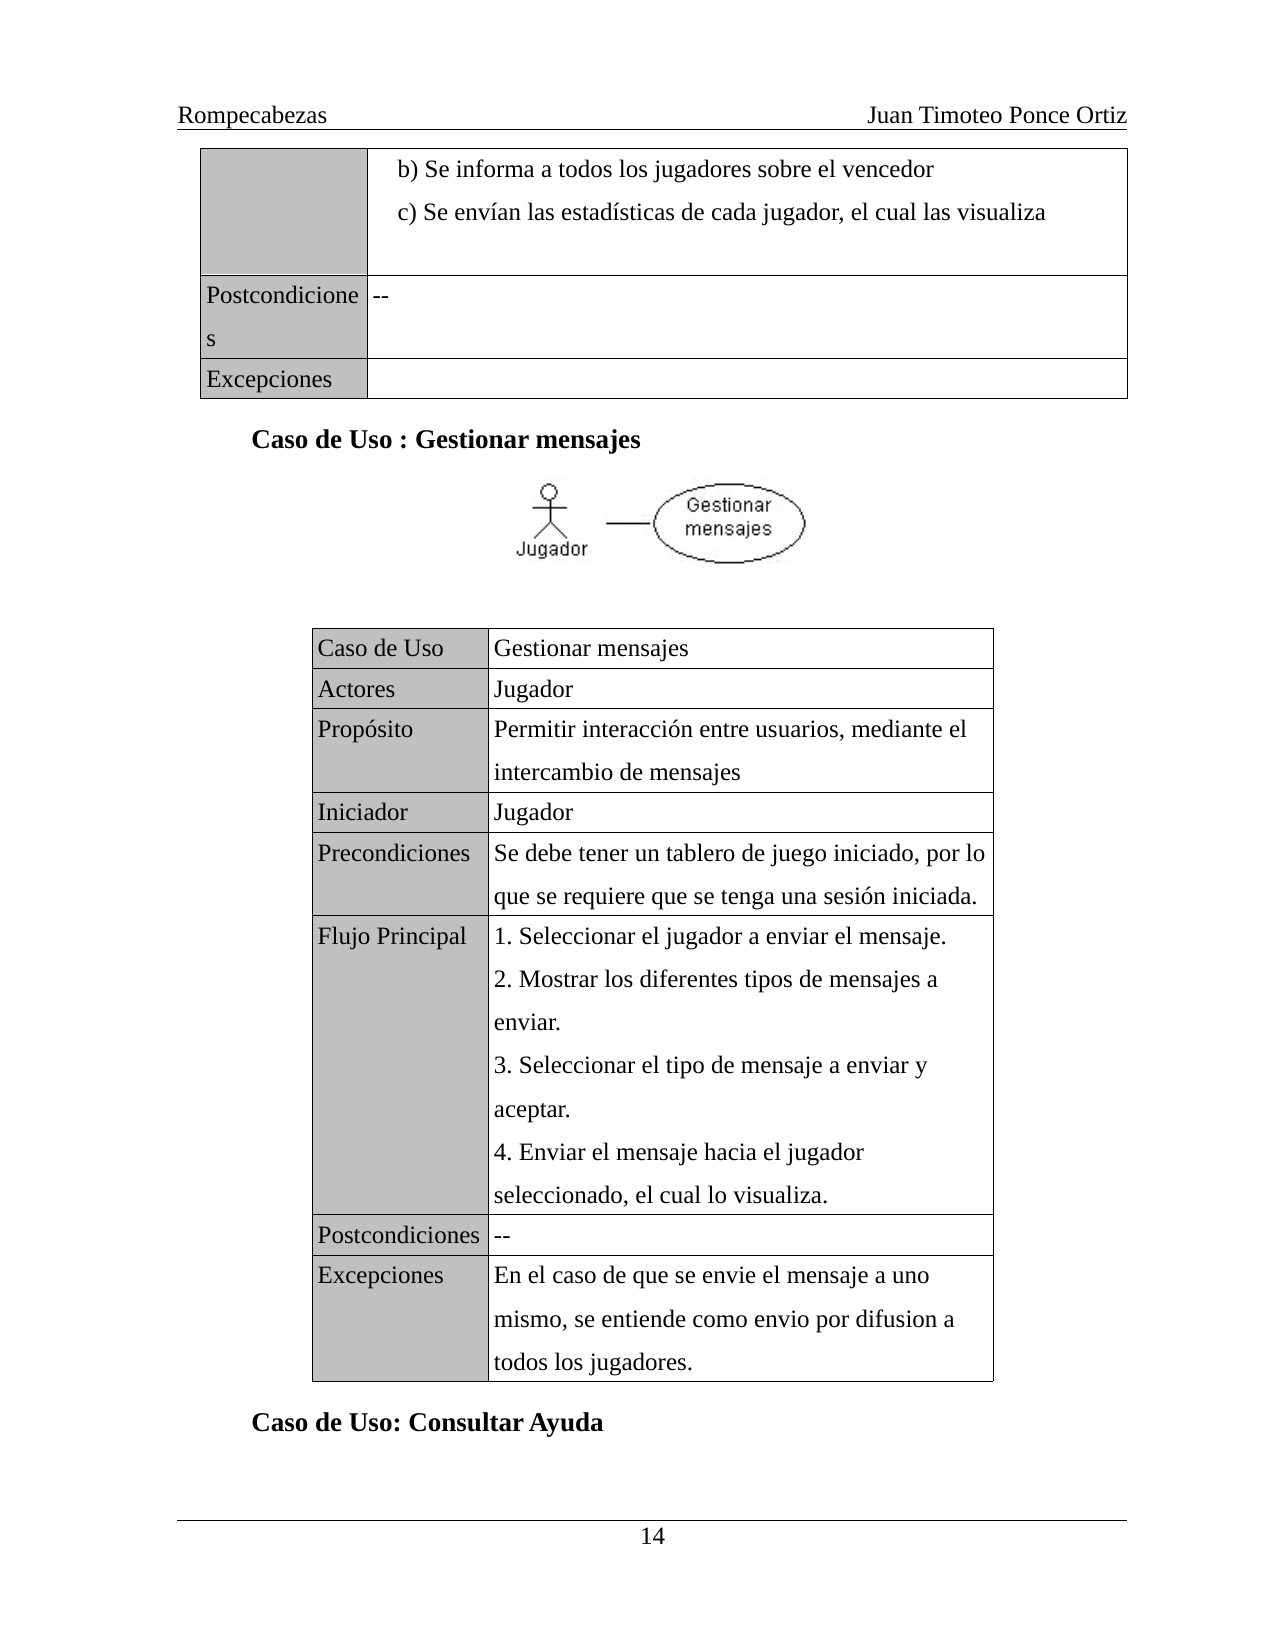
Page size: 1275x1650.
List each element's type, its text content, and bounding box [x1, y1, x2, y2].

table_cell -- [368, 276, 1127, 358]
table_cell Excepciones [201, 359, 367, 398]
table_cell Actores [313, 669, 488, 708]
table_header Gestionar mensajes [489, 629, 993, 668]
table_cell Jugador [489, 669, 993, 708]
table_cell Permitir interacción entre usuarios, mediante el intercambio de mensajes [489, 709, 993, 792]
subtitle Caso de Uso: Consultar Ayuda [177, 1406, 1127, 1437]
table_cell Propósito [313, 709, 488, 792]
table_cell Postcondiciones [201, 276, 367, 358]
table_cell Excepciones [313, 1256, 488, 1381]
table_cell Postcondiciones [313, 1215, 488, 1255]
table_cell [368, 359, 1127, 398]
table_cell [201, 149, 367, 274]
table_header Caso de Uso [313, 629, 488, 668]
subtitle Caso de Uso : Gestionar mensajes [177, 423, 1127, 454]
table_cell 1. Seleccionar el jugador a enviar el mensaje. 2. Mostrar los diferentes tipos de mensajes a enviar. 3. Seleccionar el tipo de mensaje a enviar y aceptar. 4. Enviar el mensaje hacia el jugador seleccionado, el cual lo visualiza. [489, 916, 993, 1214]
table_cell b) Se informa a todos los jugadores sobre el vencedor c) Se envían las estadísticas de cada jugador, el cual las visualiza [368, 149, 1127, 274]
table_cell Jugador [489, 793, 993, 832]
table_cell Se debe tener un tablero de juego iniciado, por lo que se requiere que se tenga una sesión iniciada. [489, 833, 993, 915]
table_cell Iniciador [313, 793, 488, 832]
table_cell Flujo Principal [313, 916, 488, 1214]
table_cell -- [489, 1215, 993, 1255]
picture [492, 476, 812, 570]
table_cell En el caso de que se envie el mensaje a uno mismo, se entiende como envio por difusion a todos los jugadores. [489, 1256, 993, 1381]
table_cell Precondiciones [313, 833, 488, 915]
